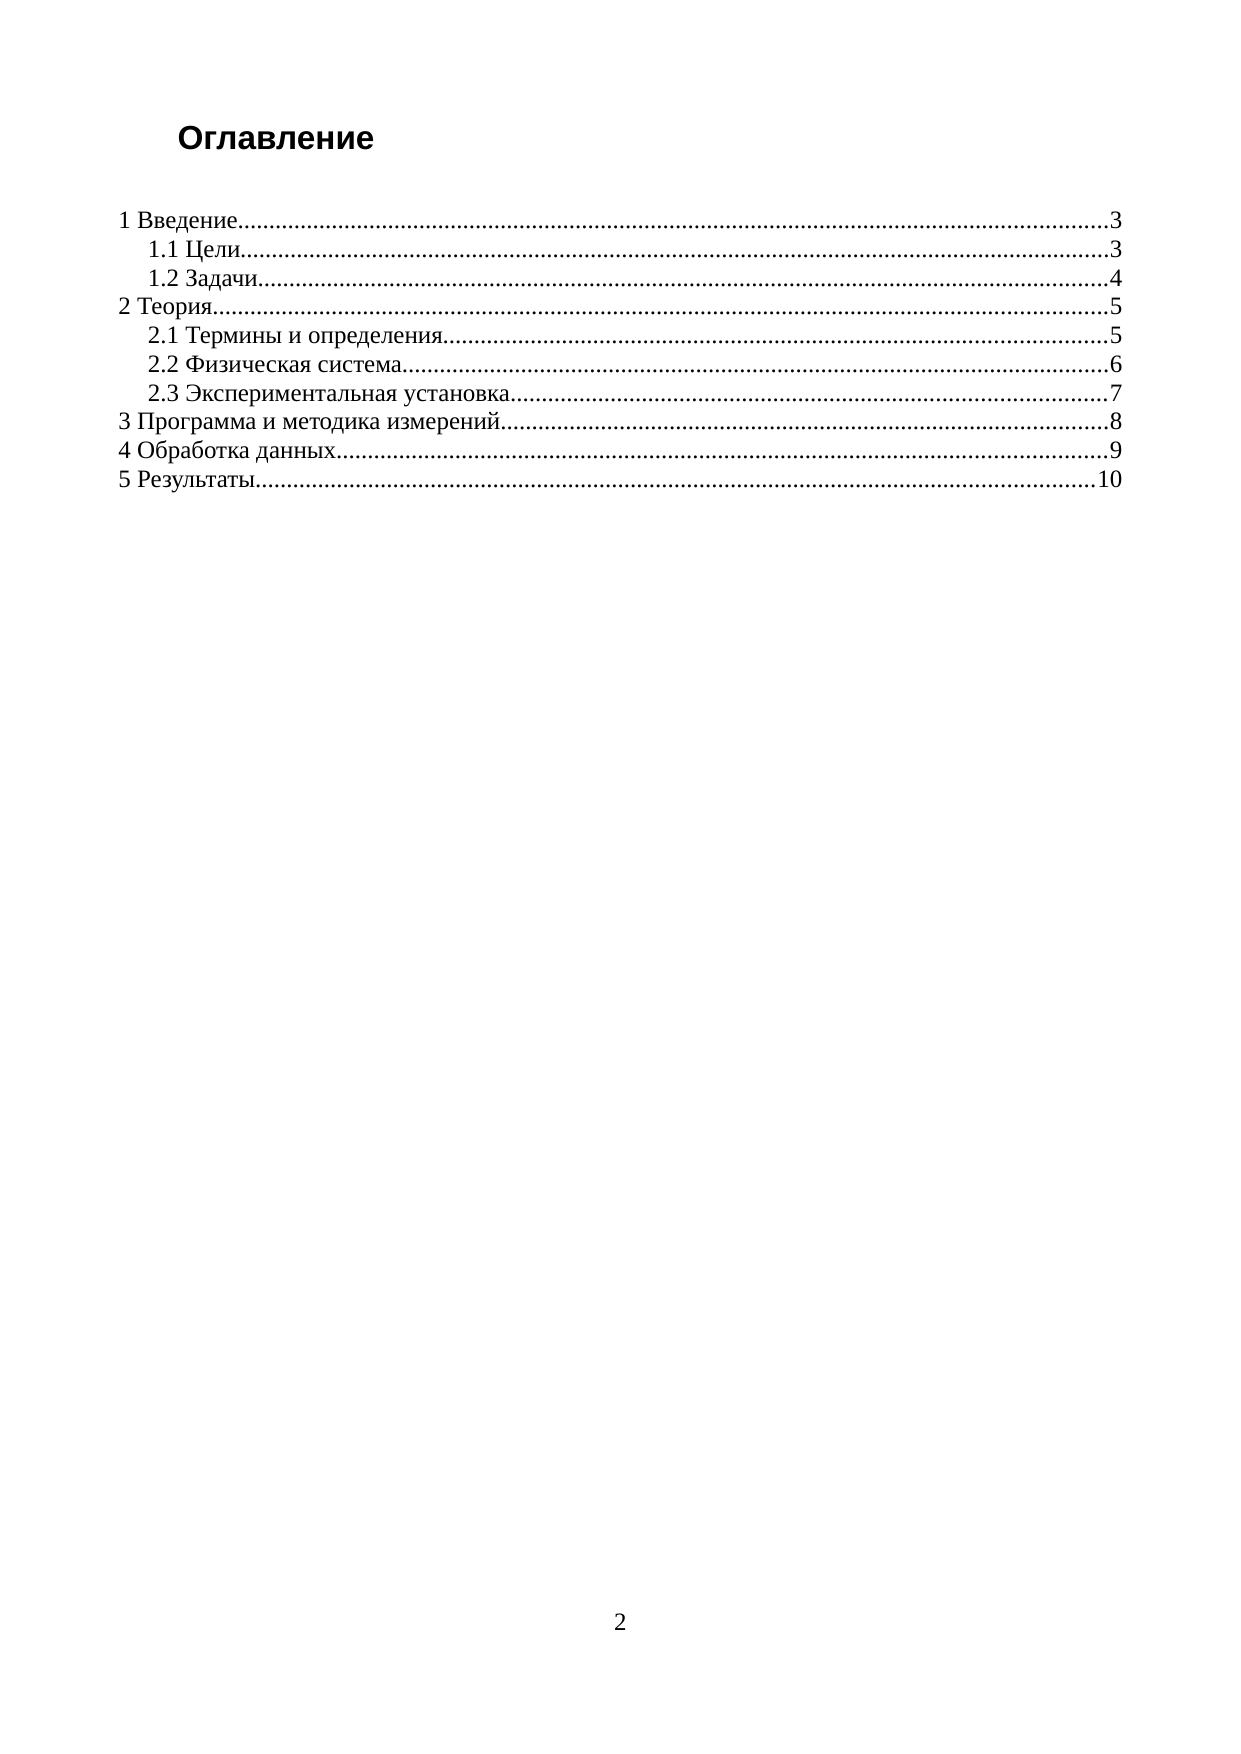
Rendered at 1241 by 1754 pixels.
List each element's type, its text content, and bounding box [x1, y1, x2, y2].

text 1.2 Задачи 4 [148, 263, 1122, 291]
text 3 Программа и методика измерений 8 [118, 406, 1122, 435]
text 1.1 Цели 3 [148, 234, 1122, 263]
text 2.2 Физическая система 6 [148, 349, 1122, 378]
subtitle Оглавление [118, 118, 1122, 157]
text 2.3 Экспериментальная установка 7 [148, 378, 1122, 406]
text 4 Обработка данных 9 [118, 435, 1122, 464]
text 1 Введение 3 [118, 205, 1122, 234]
text 5 Результаты 10 [118, 464, 1122, 493]
text 2 Теория 5 [118, 291, 1122, 320]
text 2.1 Термины и определения 5 [148, 320, 1122, 349]
